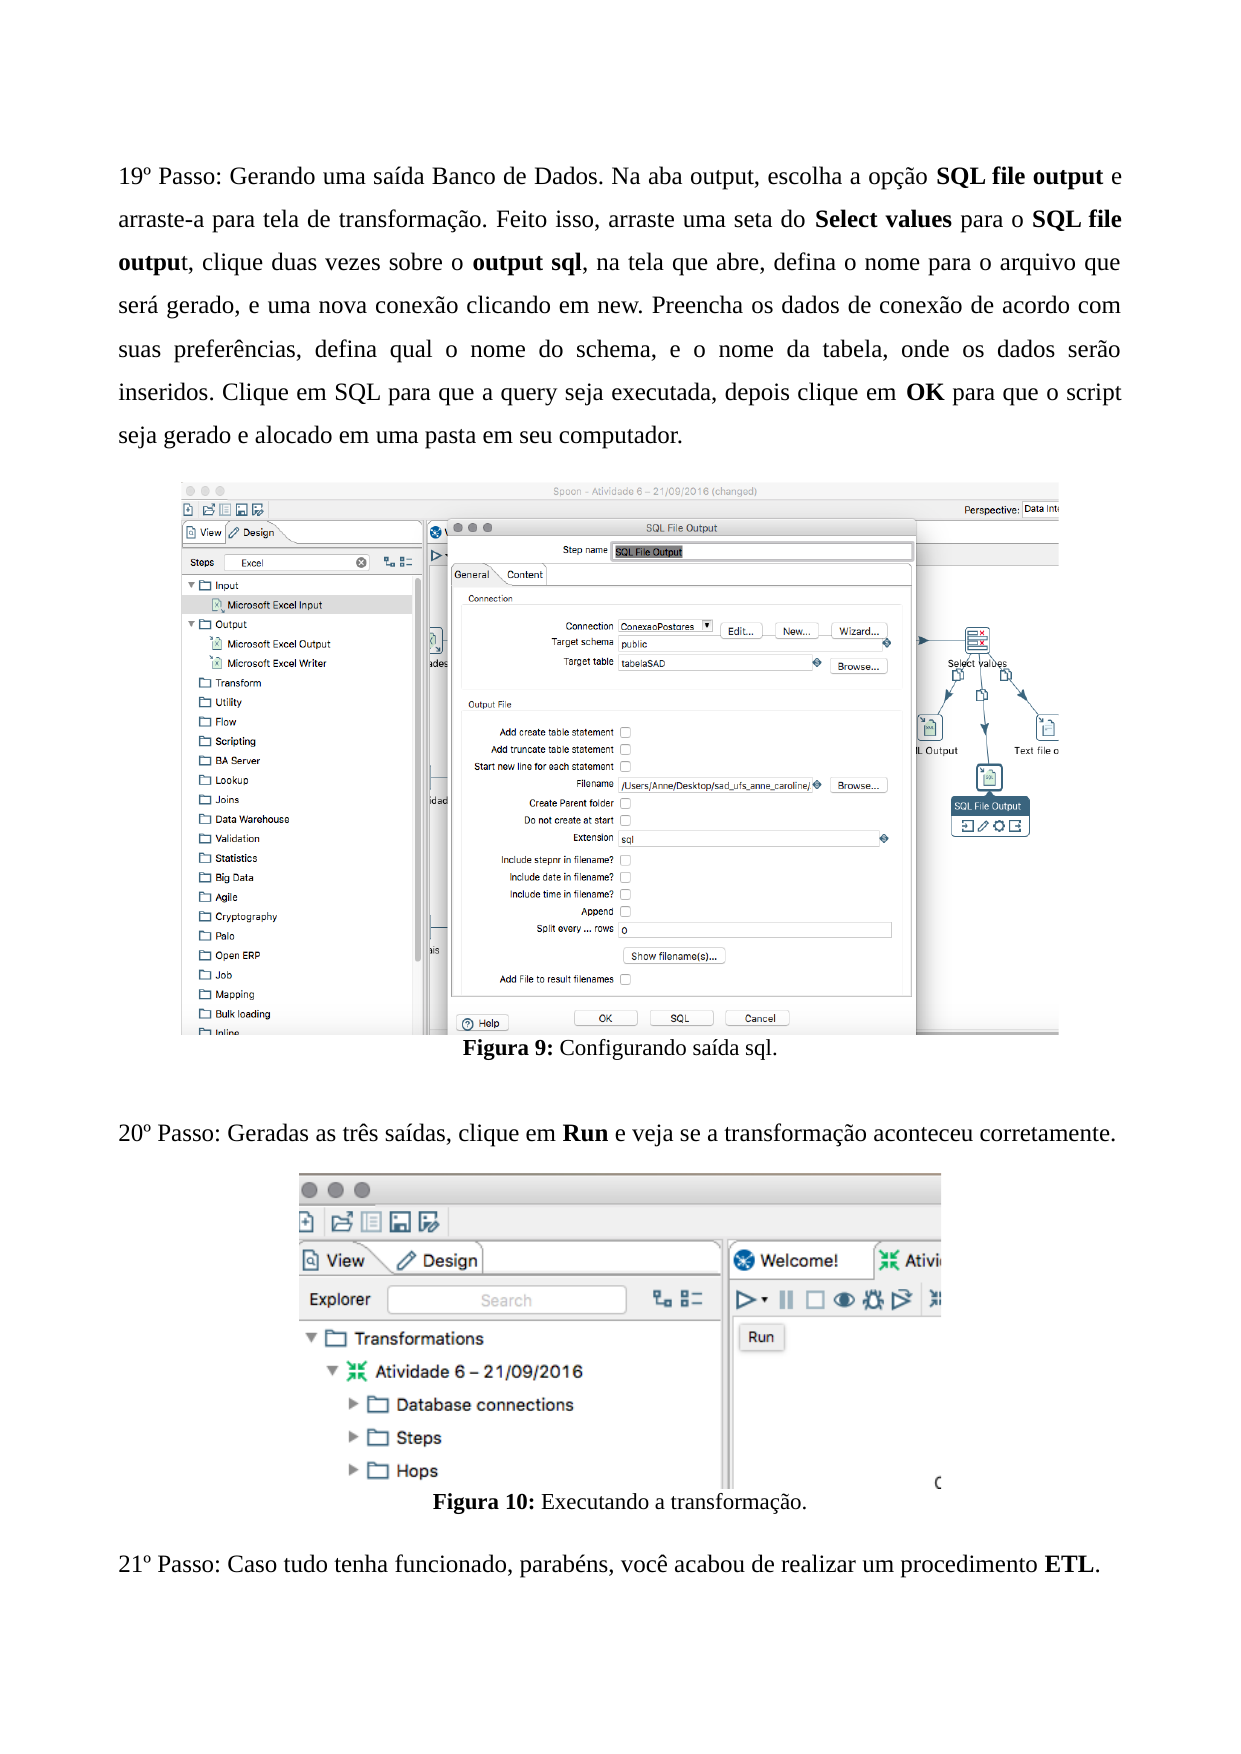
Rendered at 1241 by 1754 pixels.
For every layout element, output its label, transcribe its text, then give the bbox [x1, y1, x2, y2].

text Figura 10: Executando a transformação. [299, 1489, 941, 1514]
text Figura 9: Configurando saída sql. [181, 1035, 1059, 1061]
picture [181, 482, 1059, 1035]
text 20º Passo: Geradas as três saídas, clique em Run e veja se a transformação aconteceu corretamente. [118, 1118, 1122, 1147]
picture [299, 1173, 942, 1489]
text 21º Passo: Caso tudo tenha funcionado, parabéns, você acabou de realizar um procedimento ETL. [118, 1549, 1122, 1578]
text 19º Passo: Gerando uma saída Banco de Dados. Na aba output, escolha a opção SQL file output e arraste-a para tela de transformação. Feito isso, arraste uma seta do Select values para o SQL file output, clique duas vezes sobre o output sql, na tela que abre, defina o nome para o arquivo que será gerado, e uma nova conexão clicando em new. Preencha os dados de conexão de acordo com suas preferências, defina qual o nome do schema, e o nome da tabela, onde os dados serão inseridos. Clique em SQL para que a query seja executada, depois clique em OK para que o script seja gerado e alocado em uma pasta em seu computador. [118, 161, 1122, 449]
